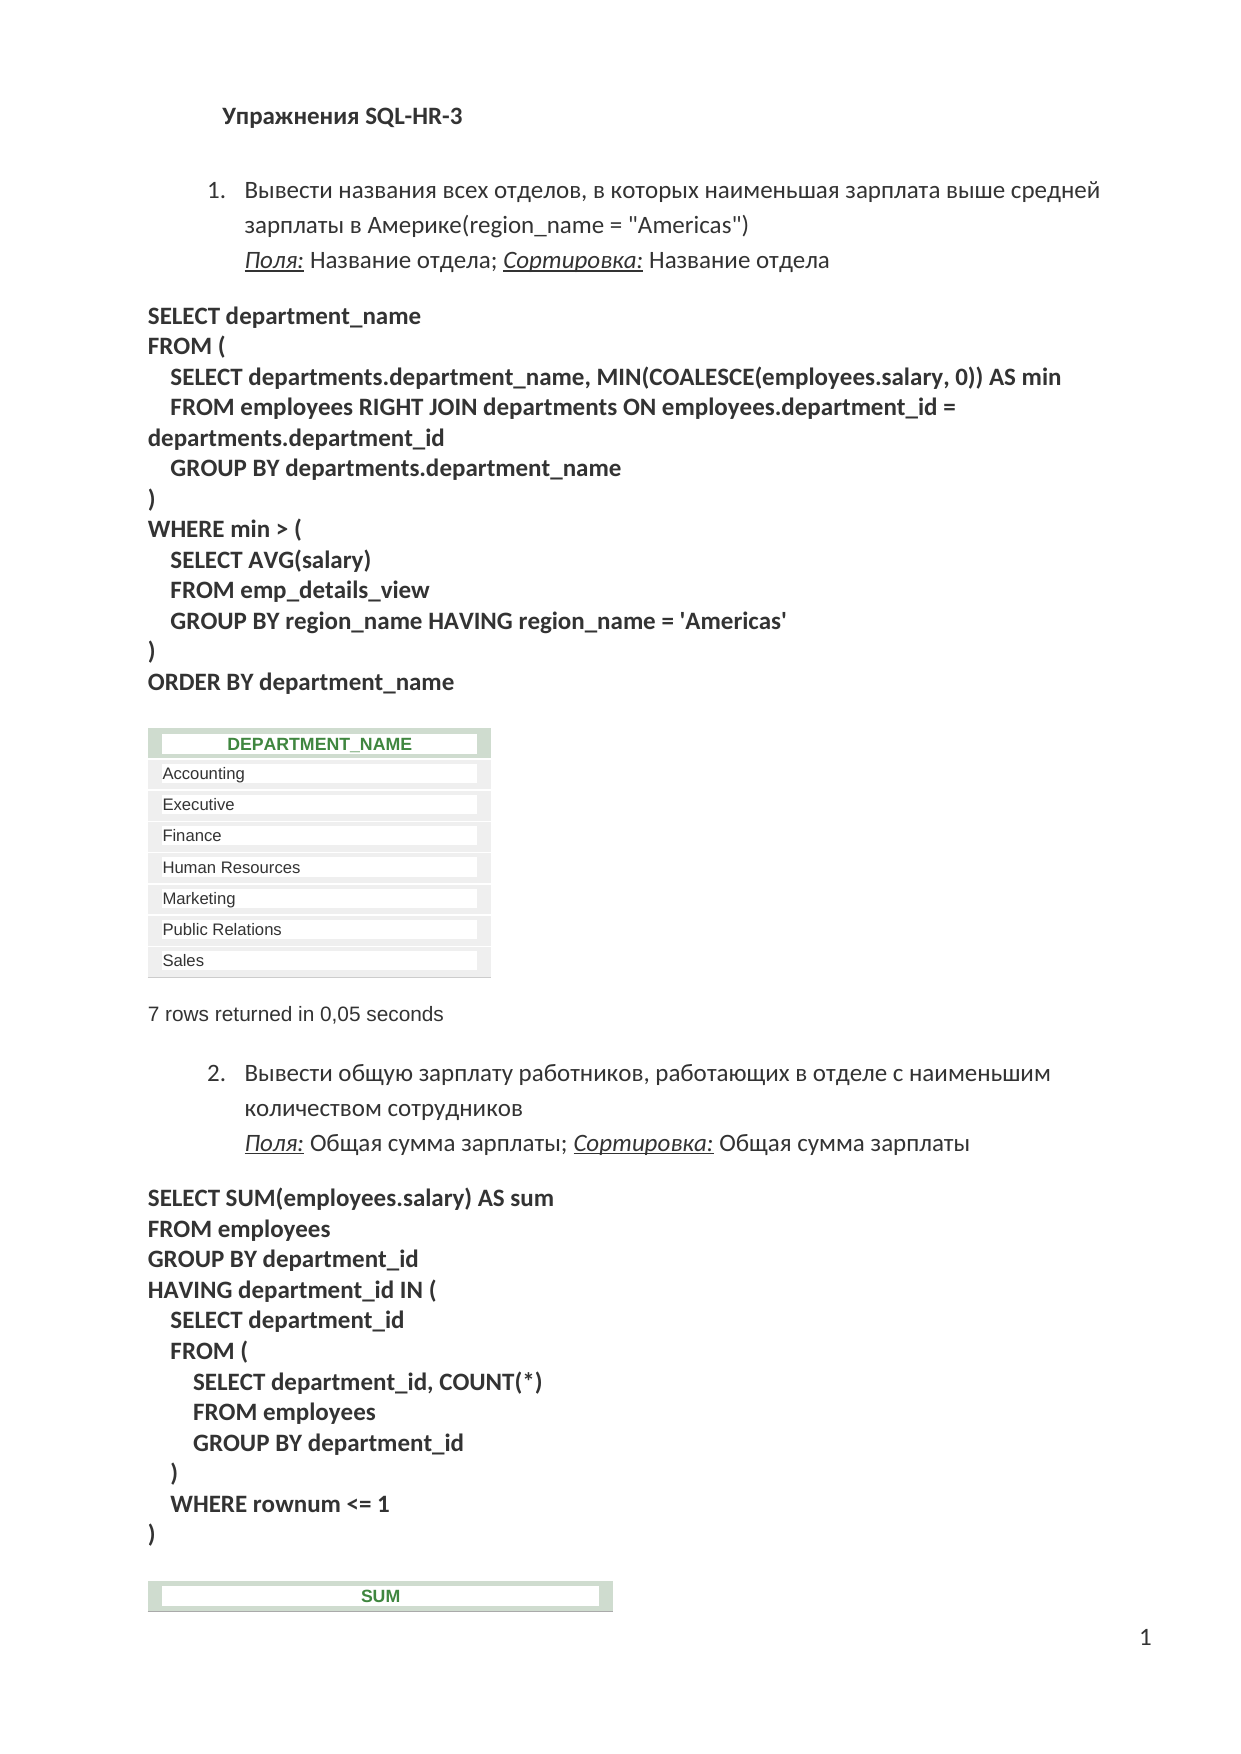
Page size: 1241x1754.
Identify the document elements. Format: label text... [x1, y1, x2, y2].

text ORDER BY department_name [148, 666, 1152, 697]
text SELECT departments.department_name, MIN(COALESCE(employees.salary, 0)) AS min [148, 361, 1152, 391]
text ) [148, 1518, 1152, 1549]
table_cell Public Relations [148, 916, 491, 946]
text GROUP BY department_id [148, 1427, 1152, 1457]
table_cell Human Resources [148, 853, 491, 883]
text SELECT AVG(salary) [148, 544, 1152, 574]
table_cell Executive [148, 791, 491, 821]
text GROUP BY region_name HAVING region_name = 'Americas' [148, 605, 1152, 636]
text SELECT department_id, COUNT(*) [148, 1366, 1152, 1396]
text FROM employees [148, 1396, 1152, 1427]
text GROUP BY departments.department_name [148, 452, 1152, 483]
text FROM employees [148, 1213, 1152, 1244]
text WHERE rownum <= 1 [148, 1488, 1152, 1518]
table_cell Marketing [148, 885, 491, 914]
table_header DEPARTMENT_NAME [148, 728, 491, 758]
text FROM employees RIGHT JOIN departments ON employees.department_id = departments.department_id [148, 391, 1152, 452]
text FROM emp_details_view [148, 574, 1152, 605]
text WHERE min > ( [148, 513, 1152, 544]
text ) [148, 1457, 1152, 1488]
list Вывести общую зарплату работников, работающих в отделе с наименьшим количеством сотрудников Поля: Общая сумма зарплаты; Сортировка: Общая сумма зарплаты [207, 1057, 1152, 1157]
table_cell Finance [148, 822, 491, 852]
text GROUP BY department_id [148, 1244, 1152, 1274]
table_header SUM [148, 1581, 613, 1611]
text Упражнения SQL-HR-3 [185, 100, 1152, 131]
text ) [148, 636, 1152, 666]
text FROM ( [148, 1335, 1152, 1366]
text SELECT department_id [148, 1305, 1152, 1335]
table_cell Accounting [148, 760, 491, 789]
text SELECT SUM(employees.salary) AS sum [148, 1183, 1152, 1213]
text SELECT department_name [148, 300, 1152, 330]
table_cell Sales [148, 947, 491, 977]
text ) [148, 483, 1152, 513]
list Вывести названия всех отделов, в которых наименьшая зарплата выше средней зарплаты в Америке(region_name = "Americas") Поля: Название отдела; Сортировка: Название отдела [207, 174, 1152, 274]
text HAVING department_id IN ( [148, 1274, 1152, 1305]
text FROM ( [148, 330, 1152, 361]
